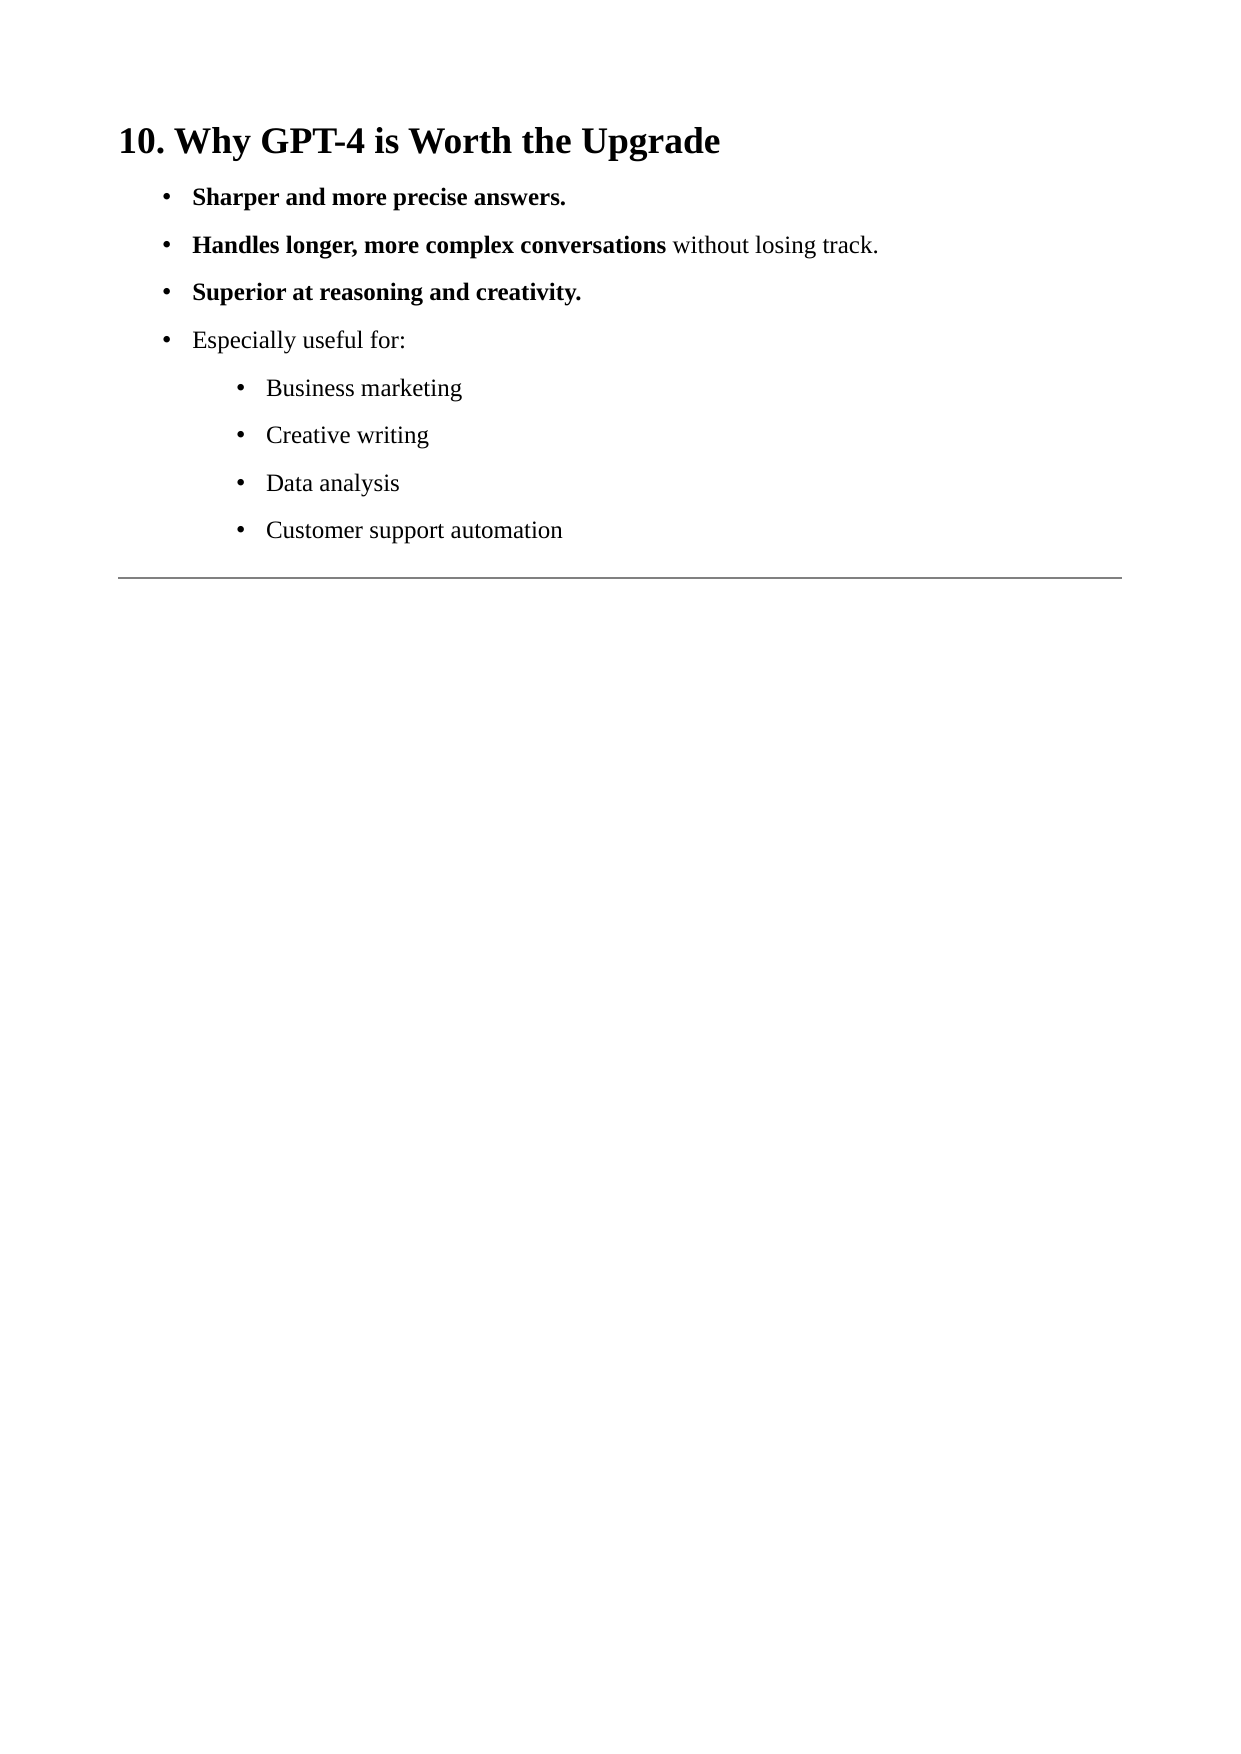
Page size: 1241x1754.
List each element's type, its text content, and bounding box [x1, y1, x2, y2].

list Customer support automation [236, 516, 1122, 544]
list Data analysis [236, 468, 1122, 497]
list Especially useful for: [162, 325, 1122, 354]
list Creative writing [236, 420, 1122, 449]
list Business marketing [236, 373, 1122, 401]
list Handles longer, more complex conversations without losing track. [162, 230, 1122, 259]
subtitle 10. Why GPT-4 is Worth the Upgrade [118, 118, 1122, 161]
list Superior at reasoning and creativity. [162, 277, 1122, 306]
list Sharper and more precise answers. [162, 182, 1122, 211]
